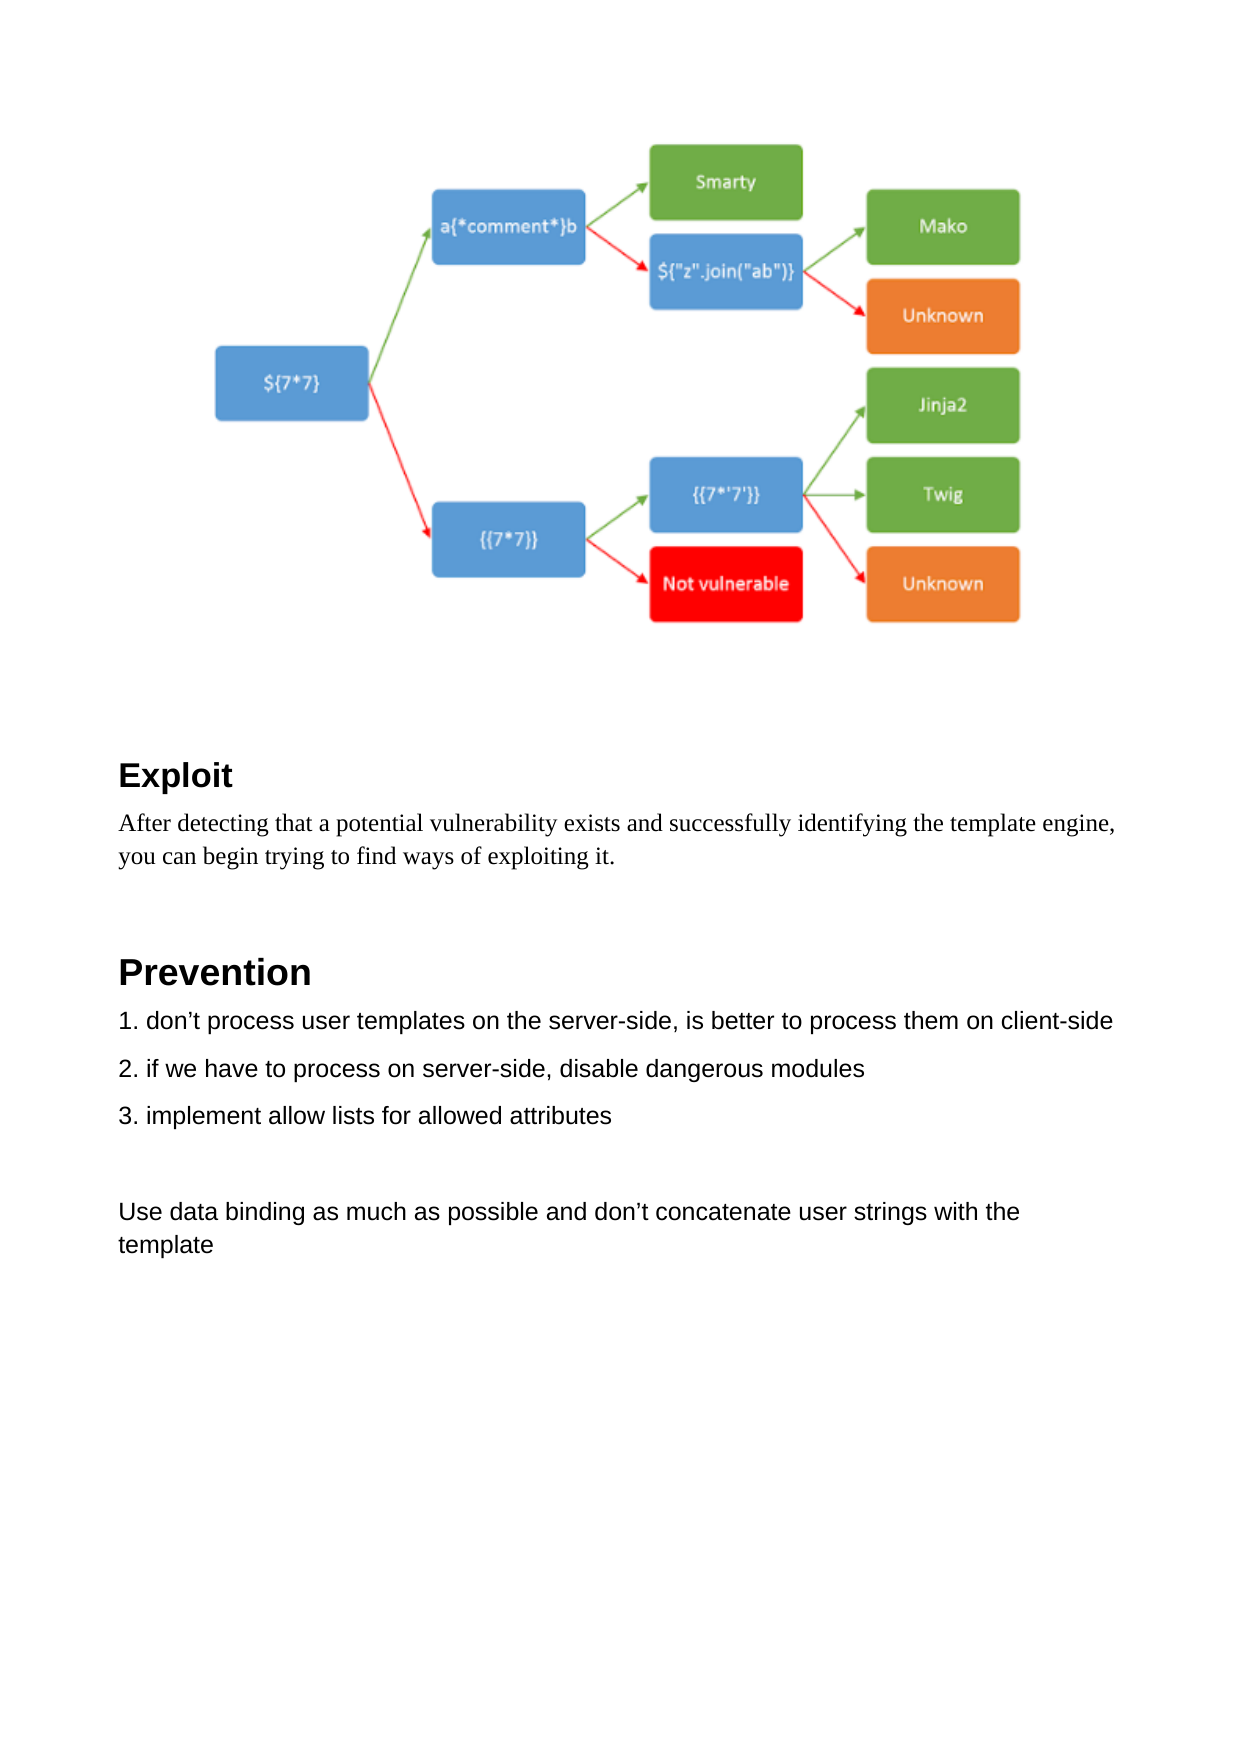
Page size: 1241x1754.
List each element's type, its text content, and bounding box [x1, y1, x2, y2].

subtitle Exploit [118, 756, 1122, 795]
text 1. don’t process user templates on the server-side, is better to process them on client-side [118, 1006, 1122, 1035]
text After detecting that a potential vulnerability exists and successfully identifying the template engine, you can begin trying to find ways of exploiting it. [118, 808, 1122, 869]
subtitle Prevention [118, 951, 1122, 994]
text 2. if we have to process on server-side, disable dangerous modules [118, 1054, 1122, 1082]
picture [177, 118, 1063, 642]
text Use data binding as much as possible and don’t concatenate user strings with the template [118, 1197, 1122, 1258]
text 3. implement allow lists for allowed attributes [118, 1101, 1122, 1130]
